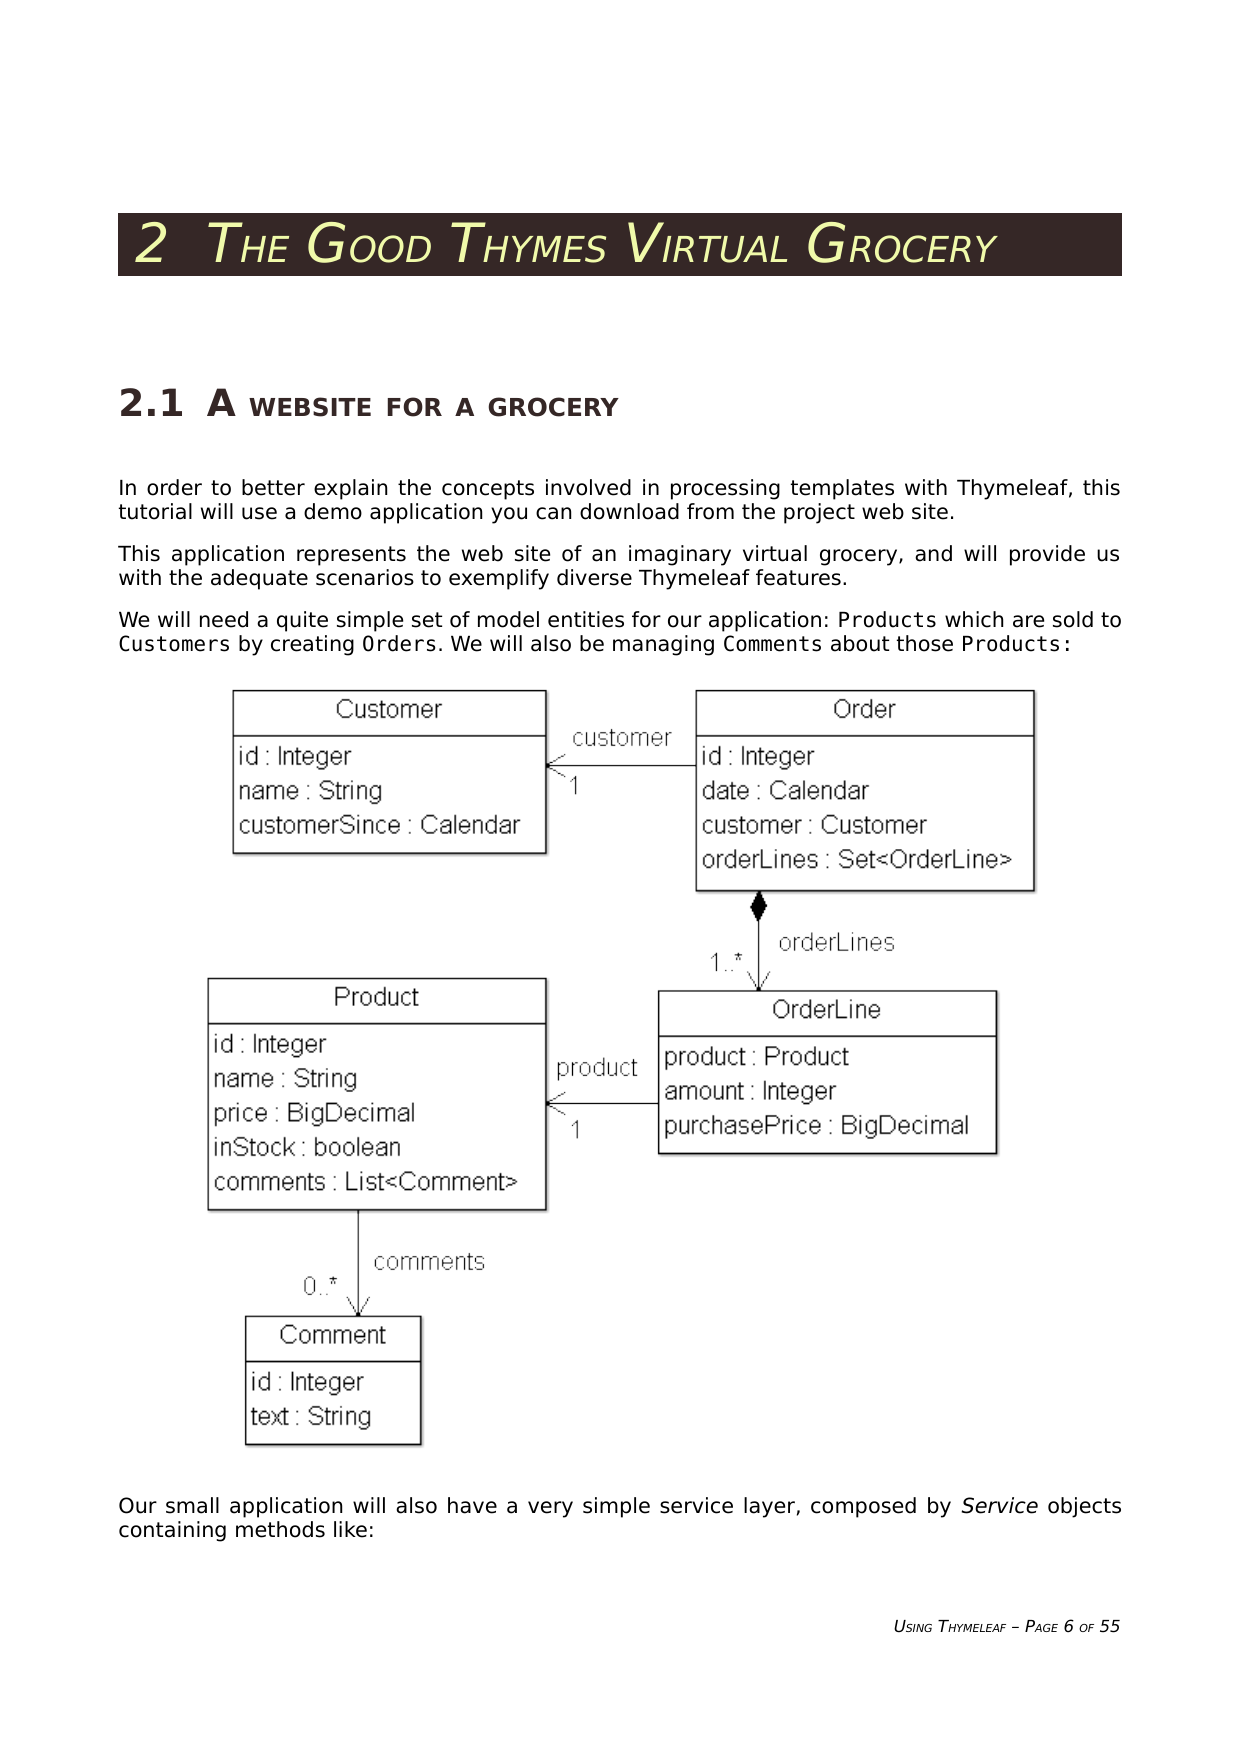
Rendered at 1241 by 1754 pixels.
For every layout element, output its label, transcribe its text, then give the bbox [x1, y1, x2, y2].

text This application represents the web site of an imaginary virtual grocery, and will provide us with the adequate scenarios to exemplify diverse Thymeleaf features. [118, 542, 1122, 591]
text In order to better explain the concepts involved in processing templates with Thymeleaf, this tutorial will use a demo application you can download from the project web site. [118, 476, 1122, 524]
text We will need a quite simple set of model entities for our application: Products which are sold to Customers by creating Orders. We will also be managing Comments about those Products: [118, 608, 1122, 657]
picture [170, 665, 1071, 1494]
subtitle A website for a grocery [118, 382, 1122, 426]
subtitle The Good Thymes Virtual Grocery [118, 213, 1122, 276]
text Our small application will also have a very simple service layer, composed by Service objects containing methods like: [118, 674, 1122, 1542]
